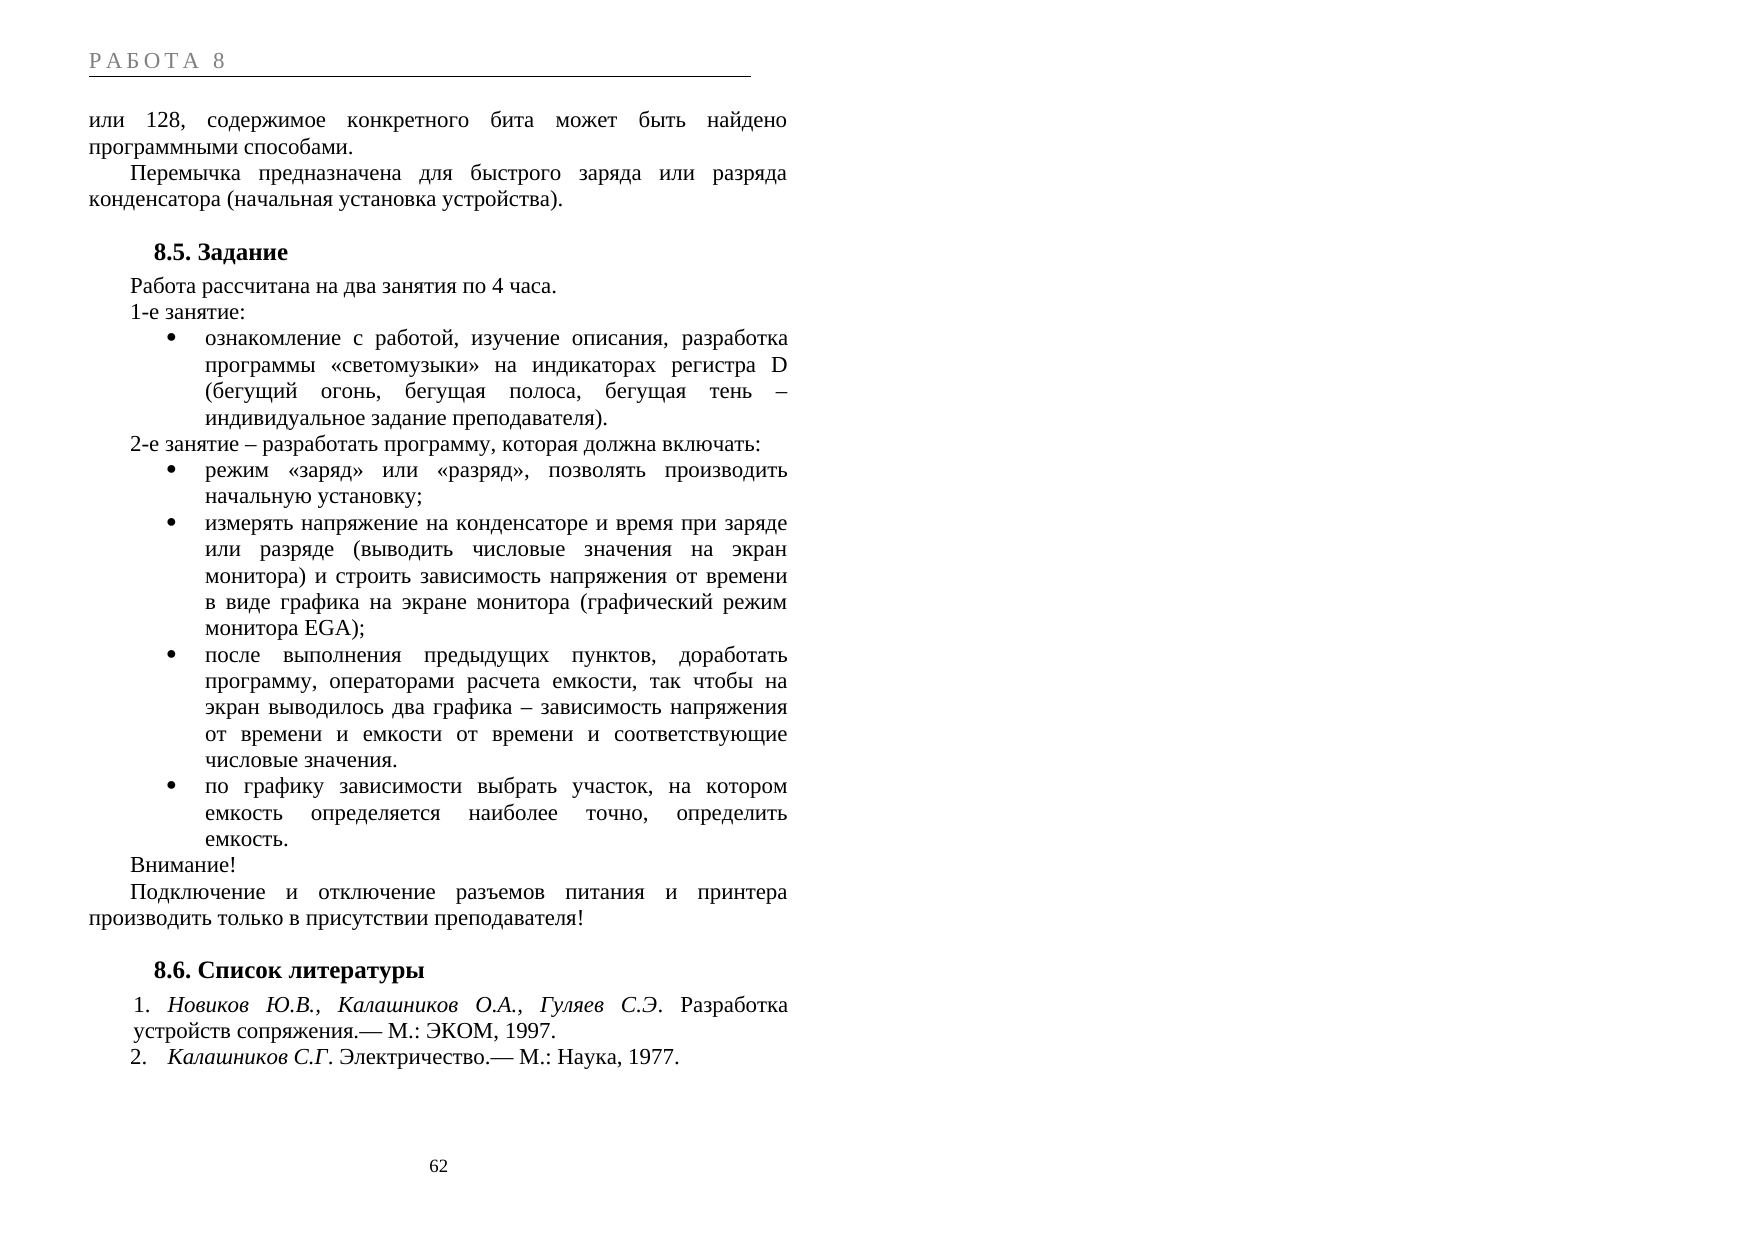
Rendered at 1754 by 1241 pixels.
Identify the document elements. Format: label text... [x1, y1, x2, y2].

list режим «заряд» или «разряд», позволять производить начальную установку; [167, 456, 788, 509]
text Внимание! [89, 852, 788, 878]
text Подключение и отключение разъемов питания и принтера производить только в присутствии преподавателя! [89, 878, 788, 931]
text 2-е занятие – разработать программу, которая должна включать: [89, 430, 788, 456]
text или 128, содержимое конкретного бита может быть найдено программными способами. [89, 106, 788, 159]
text Перемычка предназначена для быстрого заряда или разряда конденсатора (начальная установка устройства). [89, 159, 788, 212]
list после выполнения предыдущих пунктов, доработать программу, операторами расчета емкости, так чтобы на экран выводилось два графика – зависимость напряжения от времени и емкости от времени и соответствующие числовые значения. [167, 641, 788, 772]
subtitle Список литературы [100, 956, 788, 984]
list по графику зависимости выбрать участок, на котором емкость определяется наиболее точно, определить емкость. [167, 772, 788, 852]
list ознакомление с работой, изучение описания, разработка программы «светомузыки» на индикаторах регистра D (бегущий огонь, бегущая полоса, бегущая тень – индивидуальное задание преподавателя). [167, 324, 788, 430]
list измерять напряжение на конденсаторе и время при заряде или разряде (выводить числовые значения на экран монитора) и строить зависимость напряжения от времени в виде графика на экране монитора (графический режим монитора EGA); [167, 509, 788, 641]
text 1-е занятие: [89, 298, 788, 324]
list Новиков Ю.В., Калашников О.А., Гуляев С.Э. Разработка устройств сопряжения.— М.: ЭКОМ, 1997. [133, 991, 788, 1043]
text Работа рассчитана на два занятия по 4 часа. [89, 272, 788, 298]
list Калашников С.Г. Электричество.— М.: Наука, 1977. [89, 1043, 788, 1070]
subtitle Задание [100, 237, 788, 266]
